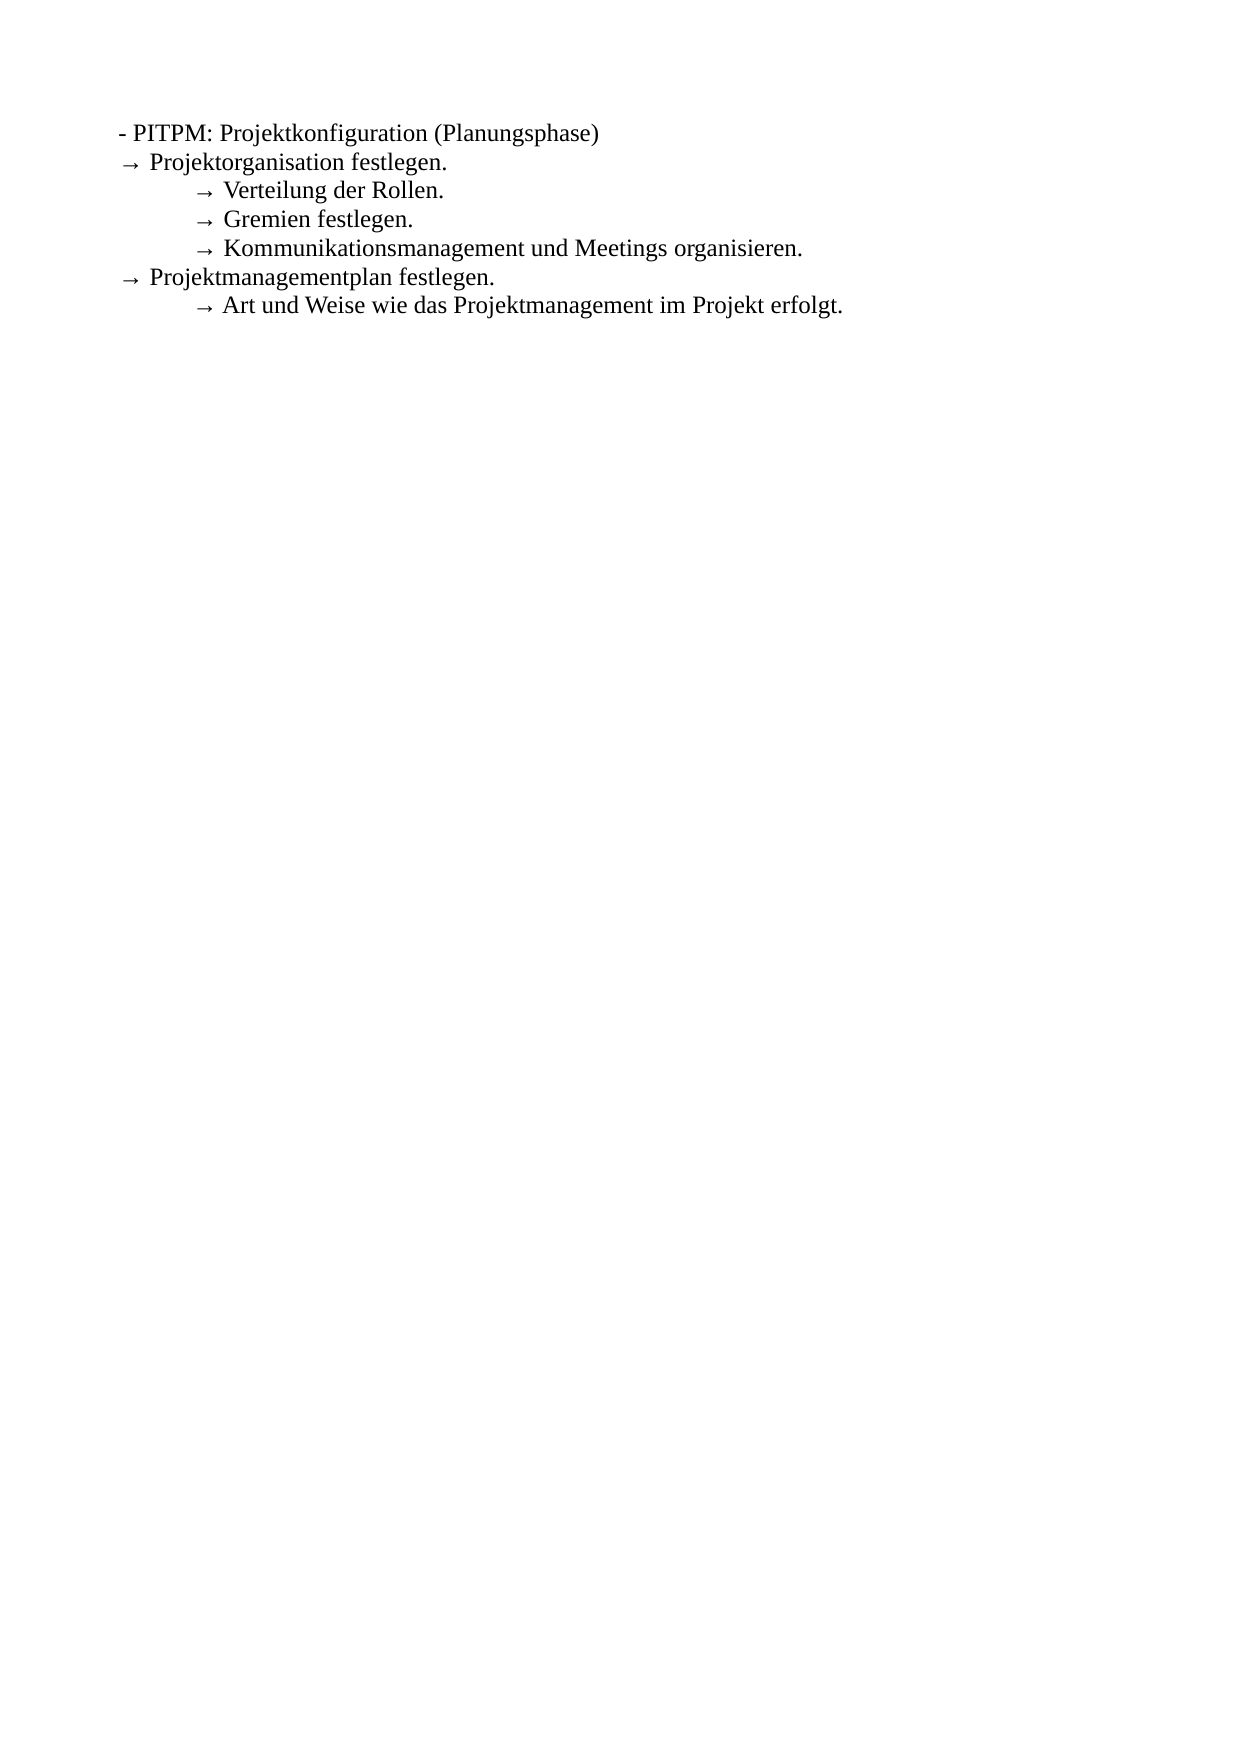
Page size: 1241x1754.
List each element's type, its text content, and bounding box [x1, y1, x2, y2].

text → Gremien festlegen. [118, 204, 1122, 233]
text → Art und Weise wie das Projektmanagement im Projekt erfolgt. [118, 291, 1122, 319]
text → Verteilung der Rollen. [118, 176, 1122, 204]
text → Projektmanagementplan festlegen. [118, 262, 1122, 291]
text → Kommunikationsmanagement und Meetings organisieren. [118, 233, 1122, 262]
text → Projektorganisation festlegen. [118, 147, 1122, 176]
text - PITPM: Projektkonfiguration (Planungsphase) [118, 118, 1122, 147]
